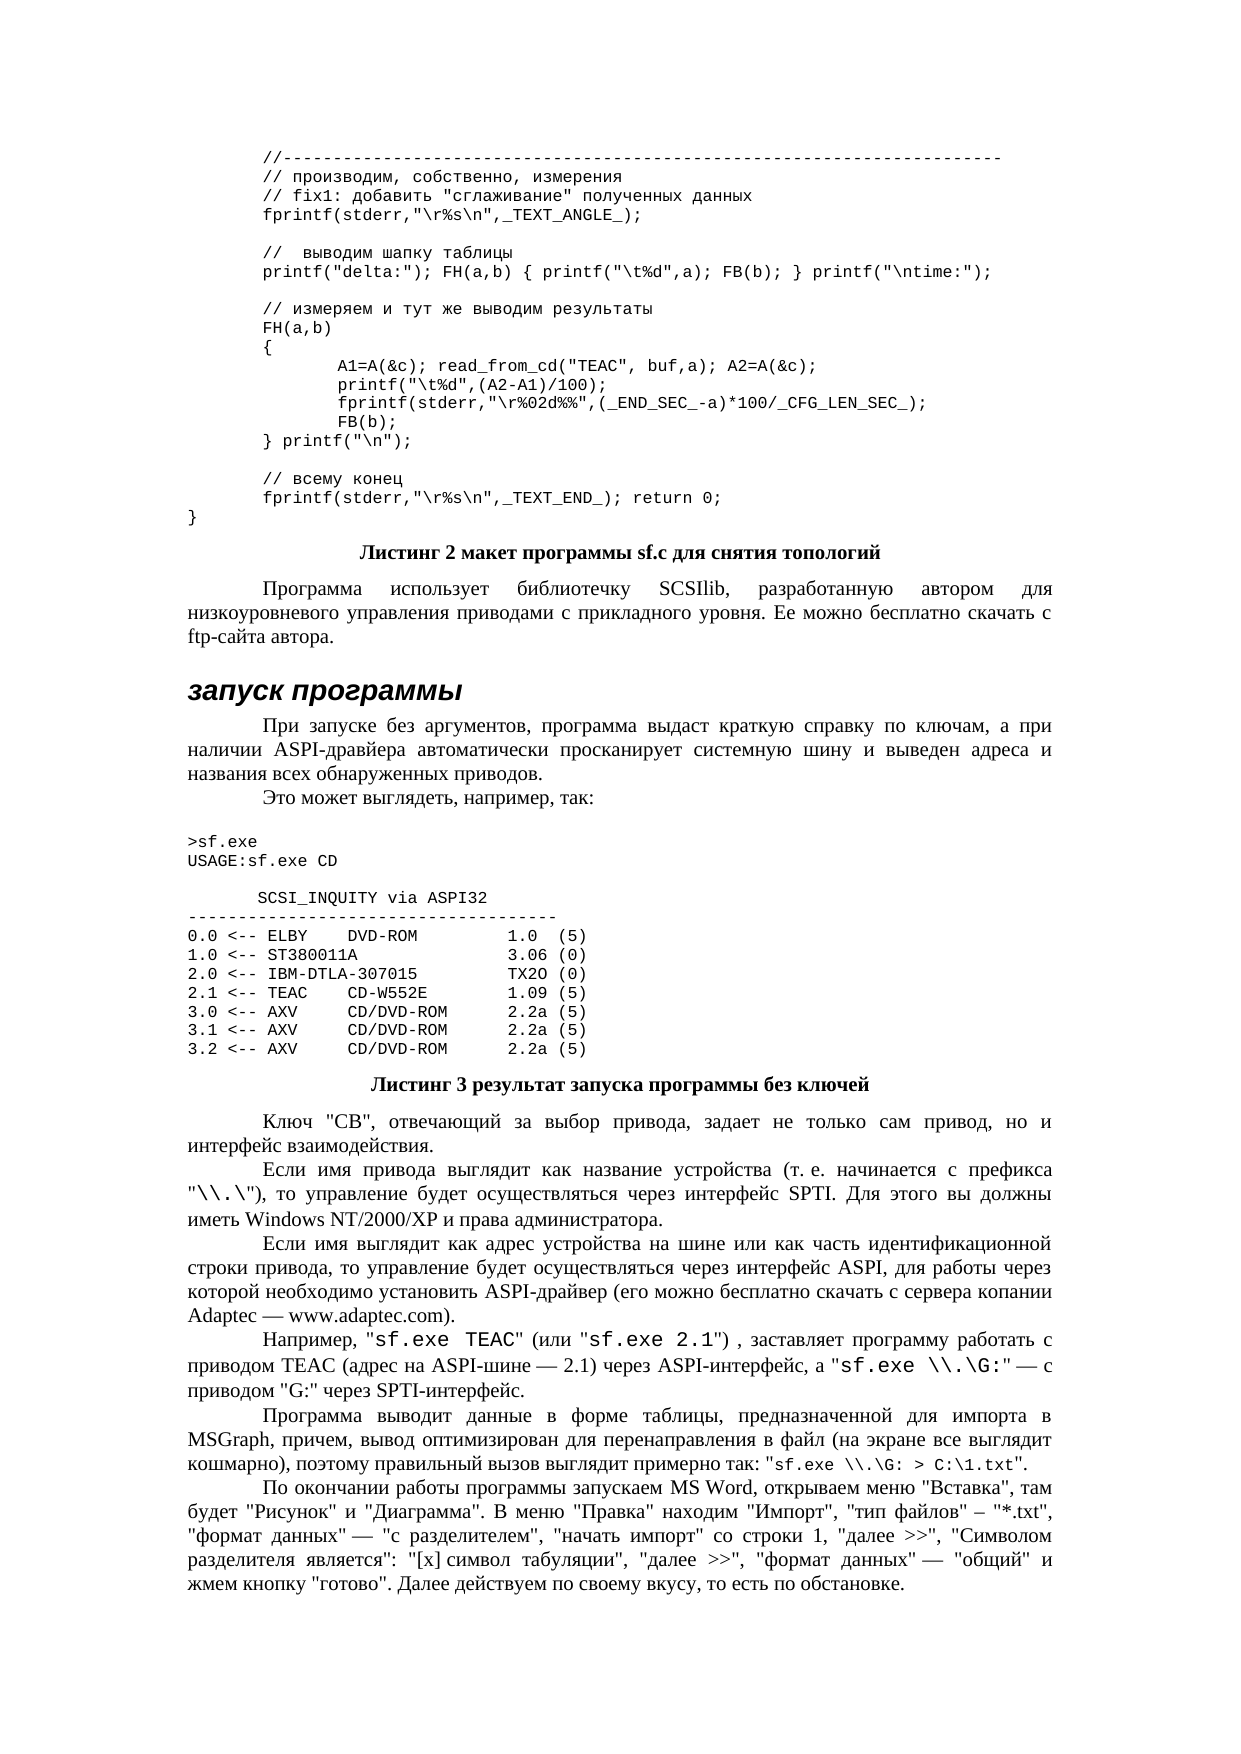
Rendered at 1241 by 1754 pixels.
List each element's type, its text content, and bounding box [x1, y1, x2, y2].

text Листинг 3 результат запуска программы без ключей [187, 1072, 1053, 1096]
text fprintf(stderr,"\r%s\n",_TEXT_END_); return 0; [187, 489, 1053, 508]
text 2.1 <-- TEAC CD-W552E 1.09 (5) [187, 984, 1053, 1003]
text По окончании работы программы запускаем MS Word, открываем меню "Вставка", там будет "Рисунок" и "Диаграмма". В меню "Правка" находим "Импорт", "тип файлов" – "*.txt", "формат данных" — "с разделителем", "начать импорт" со строки 1, "далее >>", "Символом разделителя является": "[x] символ табуляции", "далее >>", "формат данных" — "общий" и жмем кнопку "готово". Далее действуем по своему вкусу, то есть по обстановке. [187, 1475, 1053, 1595]
text Это может выглядеть, например, так: [187, 785, 1053, 809]
text 3.2 <-- AXV CD/DVD-ROM 2.2a (5) [187, 1041, 1053, 1060]
text Например, "sf.exe TEAC" (или "sf.exe 2.1") , заставляет программу работать с приводом TEAC (адрес на ASPI-шине — 2.1) через ASPI-интерфейс, а "sf.exe \\.\G:" — с приводом "G:" через SPTI-интерфейс. [187, 1327, 1053, 1402]
text // производим, собственно, измерения [187, 169, 1053, 188]
text >sf.exe [187, 833, 1053, 852]
text 2.0 <-- IBM-DTLA-307015 TX2O (0) [187, 965, 1053, 984]
text A1=A(&c); read_from_cd("TEAC", buf,a); A2=A(&c); [187, 357, 1053, 376]
text ------------------------------------- [187, 909, 1053, 928]
text SCSI_INQUITY via ASPI32 [187, 890, 1053, 909]
text { [187, 338, 1053, 357]
text printf("\t%d",(A2-A1)/100); [187, 376, 1053, 395]
subtitle запуск программы [187, 673, 1053, 707]
text // выводим шапку таблицы [187, 244, 1053, 263]
text fprintf(stderr,"\r%02d%%",(_END_SEC_-a)*100/_CFG_LEN_SEC_); [187, 395, 1053, 414]
text FH(a,b) [187, 320, 1053, 338]
text Листинг 2 макет программы sf.c для снятия топологий [187, 539, 1053, 564]
text Программа использует библиотечку SCSIlib, разработанную автором для низкоуровневого управления приводами с прикладного уровня. Ее можно бесплатно скачать с ftp-сайта автора. [187, 576, 1053, 648]
text } printf("\n"); [187, 433, 1053, 452]
text fprintf(stderr,"\r%s\n",_TEXT_ANGLE_); [187, 207, 1053, 225]
text 0.0 <-- ELBY DVD-ROM 1.0 (5) [187, 928, 1053, 947]
text // измеряем и тут же выводим результаты [187, 301, 1053, 320]
text FB(b); [187, 414, 1053, 433]
text Если имя привода выглядит как название устройства (т. е. начинается с префикса "\\.\"), то управление будет осуществляться через интерфейс SPTI. Для этого вы должны иметь Windows NT/2000/XP и права администратора. [187, 1157, 1053, 1231]
text 3.0 <-- AXV CD/DVD-ROM 2.2a (5) [187, 1003, 1053, 1022]
text printf("delta:"); FH(a,b) { printf("\t%d",a); FB(b); } printf("\ntime:"); [187, 263, 1053, 282]
text } [187, 508, 1053, 527]
text // fix1: добавить "сглаживание" полученных данных [187, 188, 1053, 207]
text Программа выводит данные в форме таблицы, предназначенной для импорта в MSGraph, причем, вывод оптимизирован для перенаправления в файл (на экране все выглядит кошмарно), поэтому правильный вызов выглядит примерно так: "sf.exe \\.\G: > C:\1.txt". [187, 1402, 1053, 1475]
text 3.1 <-- AXV CD/DVD-ROM 2.2a (5) [187, 1022, 1053, 1041]
text Если имя выглядит как адрес устройства на шине или как часть идентификационной строки привода, то управление будет осуществляться через интерфейс ASPI, для работы через которой необходимо установить ASPI-драйвер (его можно бесплатно скачать с сервера копании Adaptec — www.adaptec.com). [187, 1231, 1053, 1327]
text //------------------------------------------------------------------------ [187, 150, 1053, 169]
text Ключ "СВ", отвечающий за выбор привода, задает не только сам привод, но и интерфейс взаимодействия. [187, 1109, 1053, 1157]
text При запуске без аргументов, программа выдаст краткую справку по ключам, а при наличии ASPI-дравйера автоматически просканирует системную шину и выведен адреса и названия всех обнаруженных приводов. [187, 713, 1053, 785]
text 1.0 <-- ST380011A 3.06 (0) [187, 947, 1053, 965]
text USAGE:sf.exe CD [187, 852, 1053, 871]
text // всему конец [187, 471, 1053, 489]
